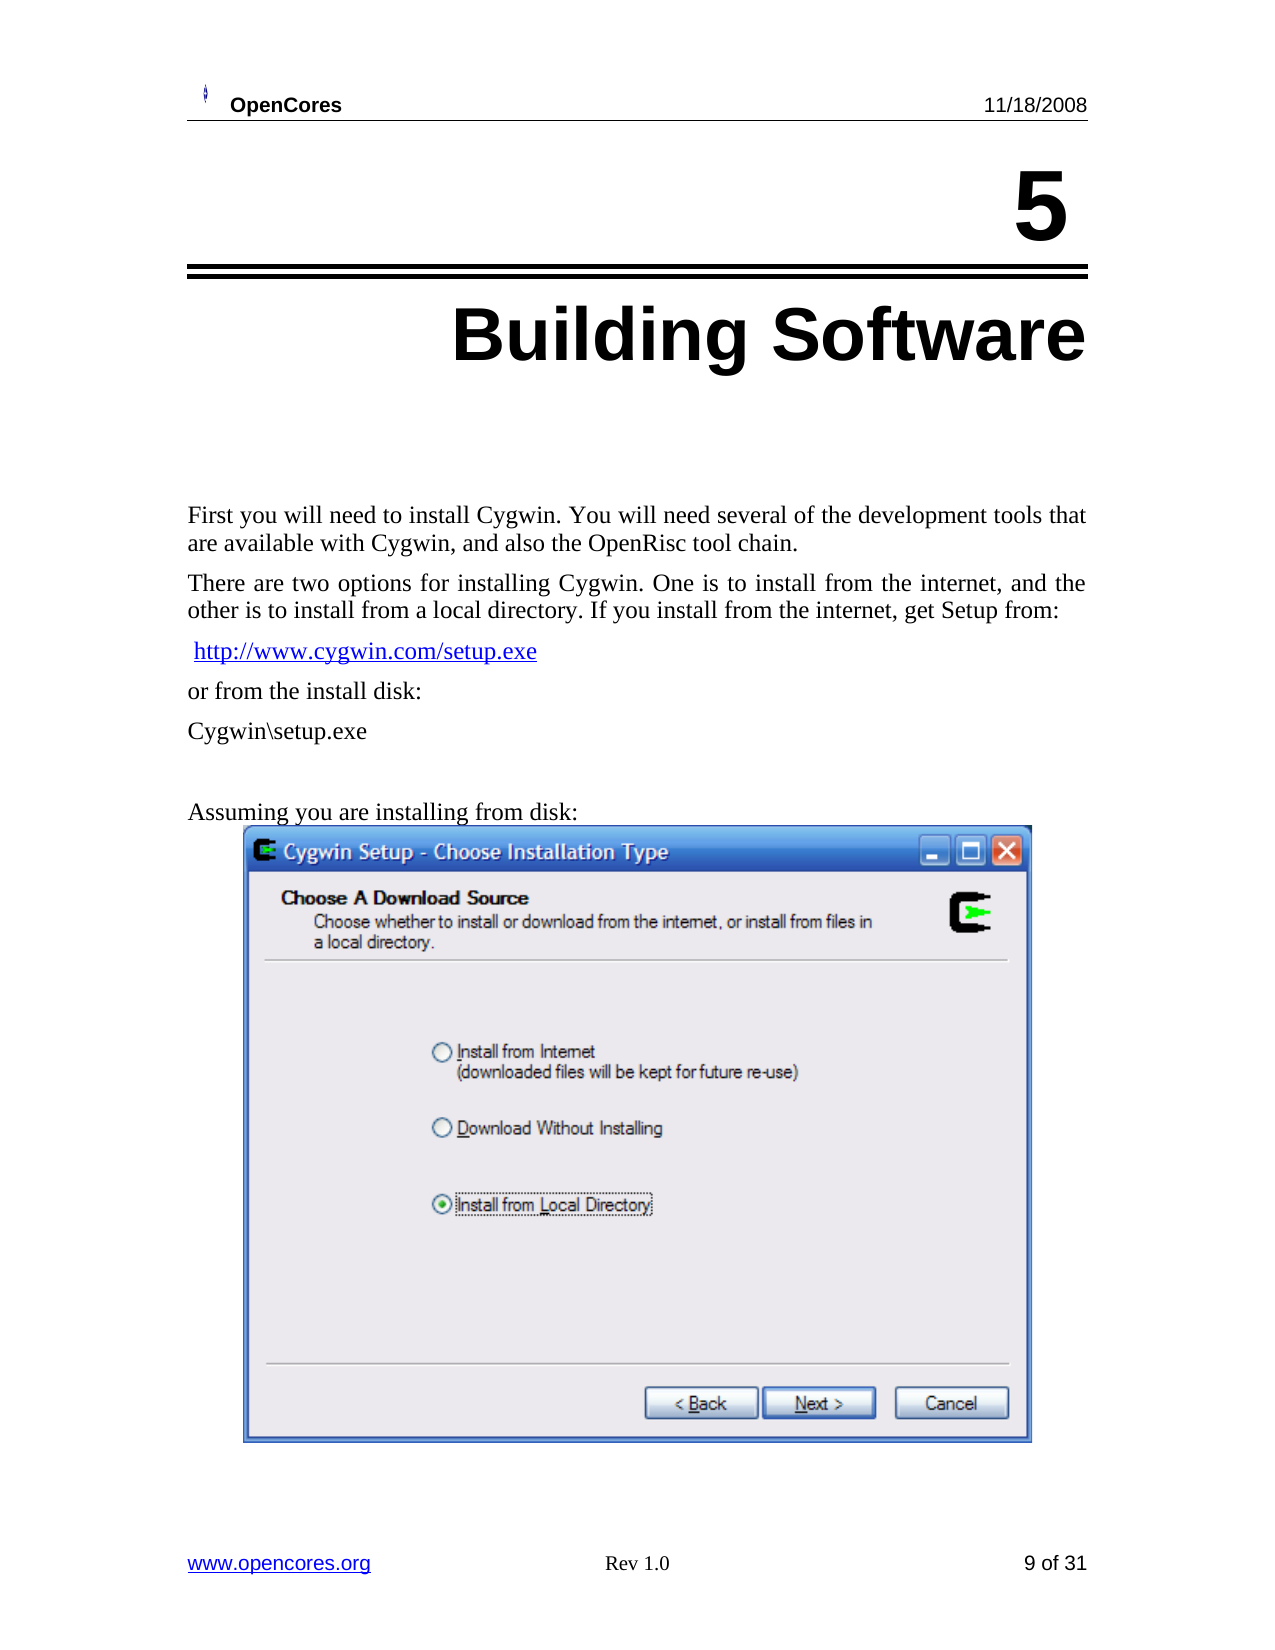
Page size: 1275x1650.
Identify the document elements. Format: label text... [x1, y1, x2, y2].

text Cygwin\setup.exe [187, 717, 1088, 745]
text Assuming you are installing from disk: [187, 798, 1088, 825]
picture [243, 825, 1033, 1443]
text First you will need to install Cygwin. You will need several of the development tools that are available with Cygwin, and also the OpenRisc tool chain. [187, 501, 1088, 556]
text or from the install disk: [187, 677, 1088, 705]
text There are two options for installing Cygwin. One is to install from the internet, and the other is to install from a local directory. If you install from the internet, get Setup from: [187, 569, 1088, 624]
subtitle Building Software [187, 292, 1088, 376]
text http://www.cygwin.com/setup.exe [187, 637, 1088, 664]
